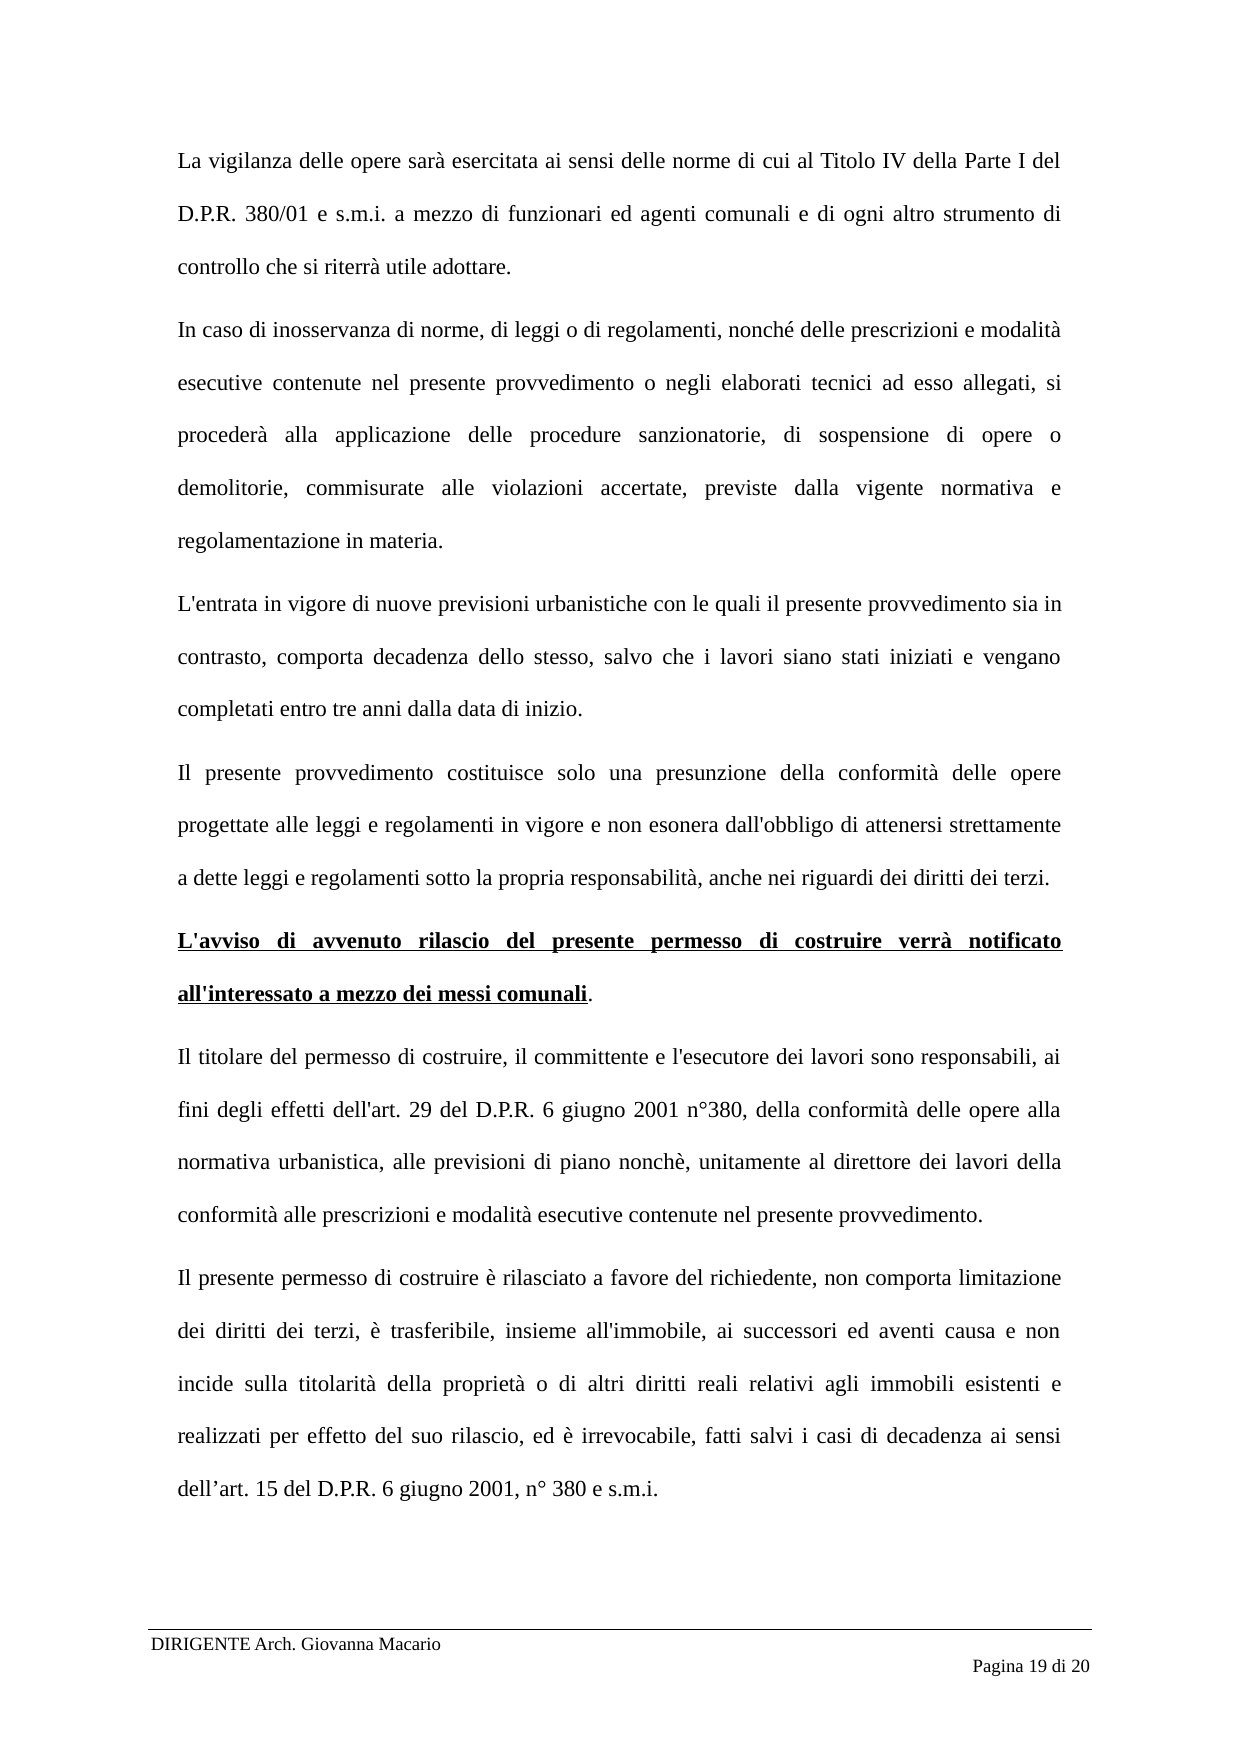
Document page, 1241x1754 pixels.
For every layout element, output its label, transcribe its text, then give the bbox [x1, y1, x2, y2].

list L'avviso di avvenuto rilascio del presente permesso di costruire verrà notificato [177, 927, 1063, 950]
text L'entrata in vigore di nuove previsioni urbanistiche con le quali il presente provvedimento sia in contrasto, comporta decadenza dello stesso, salvo che i lavori siano stati iniziati e vengano completati entro tre anni dalla data di inizio. [177, 590, 1063, 722]
list all'interessato a mezzo dei messi comunali. [177, 951, 1063, 1006]
text In caso di inosservanza di norme, di leggi o di regolamenti, nonché delle prescrizioni e modalità esecutive contenute nel presente provvedimento o negli elaborati tecnici ad esso allegati, si procederà alla applicazione delle procedure sanzionatorie, di sospensione di opere o demolitorie, commisurate alle violazioni accertate, previste dalla vigente normativa e regolamentazione in materia. [177, 316, 1063, 553]
text Il presente permesso di costruire è rilasciato a favore del richiedente, non comporta limitazione dei diritti dei terzi, è trasferibile, insieme all'immobile, ai successori ed aventi causa e non incide sulla titolarità della proprietà o di altri diritti reali relativi agli immobili esistenti e realizzati per effetto del suo rilascio, ed è irrevocabile, fatti salvi i casi di decadenza ai sensi dell’art. 15 del D.P.R. 6 giugno 2001, n° 380 e s.m.i. [177, 1264, 1063, 1501]
text La vigilanza delle opere sarà esercitata ai sensi delle norme di cui al Titolo IV della Parte I del D.P.R. 380/01 e s.m.i. a mezzo di funzionari ed agenti comunali e di ogni altro strumento di controllo che si riterrà utile adottare. [177, 148, 1063, 279]
text Il titolare del permesso di costruire, il committente e l'esecutore dei lavori sono responsabili, ai fini degli effetti dell'art. 29 del D.P.R. 6 giugno 2001 n°380, della conformità delle opere alla normativa urbanistica, alle previsioni di piano nonchè, unitamente al direttore dei lavori della conformità alle prescrizioni e modalità esecutive contenute nel presente provvedimento. [177, 1043, 1063, 1227]
text Il presente provvedimento costituisce solo una presunzione della conformità delle opere progettate alle leggi e regolamenti in vigore e non esonera dall'obbligo di attenersi strettamente a dette leggi e regolamenti sotto la propria responsabilità, anche nei riguardi dei diritti dei terzi. [177, 759, 1063, 890]
